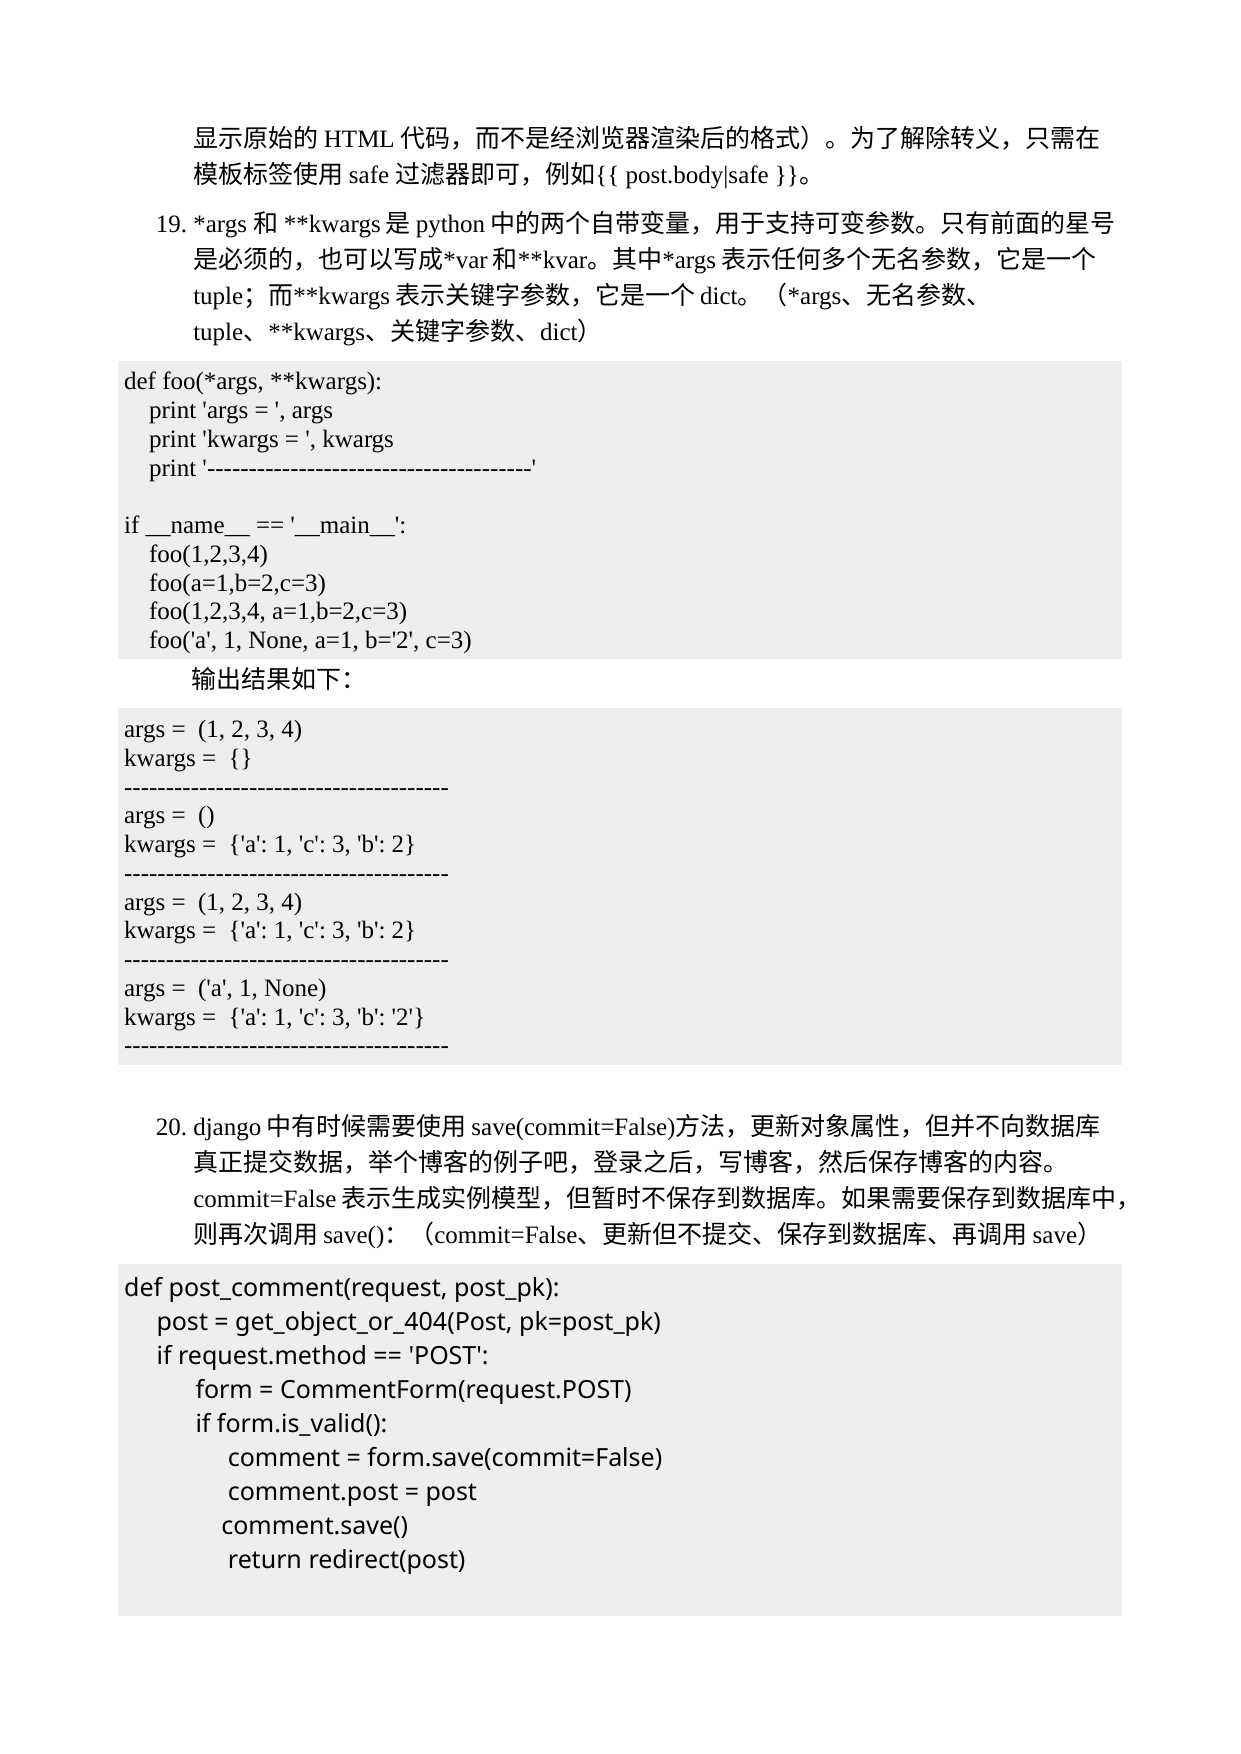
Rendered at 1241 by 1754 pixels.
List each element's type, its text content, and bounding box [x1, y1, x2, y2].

list django中有时候需要使用save(commit=False)方法，更新对象属性，但并不向数据库真正提交数据，举个博客的例子吧，登录之后，写博客，然后保存博客的内容。commit=False表示生成实例模型，但暂时不保存到数据库。如果需要保存到数据库中，则再次调用save()：（commit=False、更新但不提交、保存到数据库、再调用save） [156, 1106, 1122, 1251]
text 输出结果如下： [118, 659, 1122, 696]
list 显示原始的 HTML 代码，而不是经浏览器渲染后的格式）。为了解除转义，只需在模板标签使用 safe 过滤器即可，例如{{ post.body|safe }}。 [156, 118, 1122, 191]
table_header def foo(*args, **kwargs): print 'args = ', args print 'kwargs = ', kwargs print '---------------------------------------' if __name__ == '__main__': foo(1,2,3,4) foo(a=1,b=2,c=3) foo(1,2,3,4, a=1,b=2,c=3) foo('a', 1, None, a=1, b='2', c=3) [118, 361, 1122, 659]
list *args 和 **kwargs是python中的两个自带变量，用于支持可变参数。只有前面的星号是必须的，也可以写成*var和**kvar。其中*args表示任何多个无名参数，它是一个tuple；而**kwargs表示关键字参数，它是一个dict。（*args、无名参数、tuple、**kwargs、关键字参数、dict） [156, 203, 1122, 348]
table_header def post_comment(request, post_pk): post = get_object_or_404(Post, pk=post_pk) if request.method == 'POST': form = CommentForm(request.POST) if form.is_valid(): comment = form.save(commit=False) comment.post = post comment.save() return redirect(post) [118, 1264, 1122, 1616]
table_header args = (1, 2, 3, 4) kwargs = {} --------------------------------------- args = () kwargs = {'a': 1, 'c': 3, 'b': 2} --------------------------------------- args = (1, 2, 3, 4) kwargs = {'a': 1, 'c': 3, 'b': 2} --------------------------------------- args = ('a', 1, None) kwargs = {'a': 1, 'c': 3, 'b': '2'} --------------------------------------- [118, 708, 1122, 1065]
